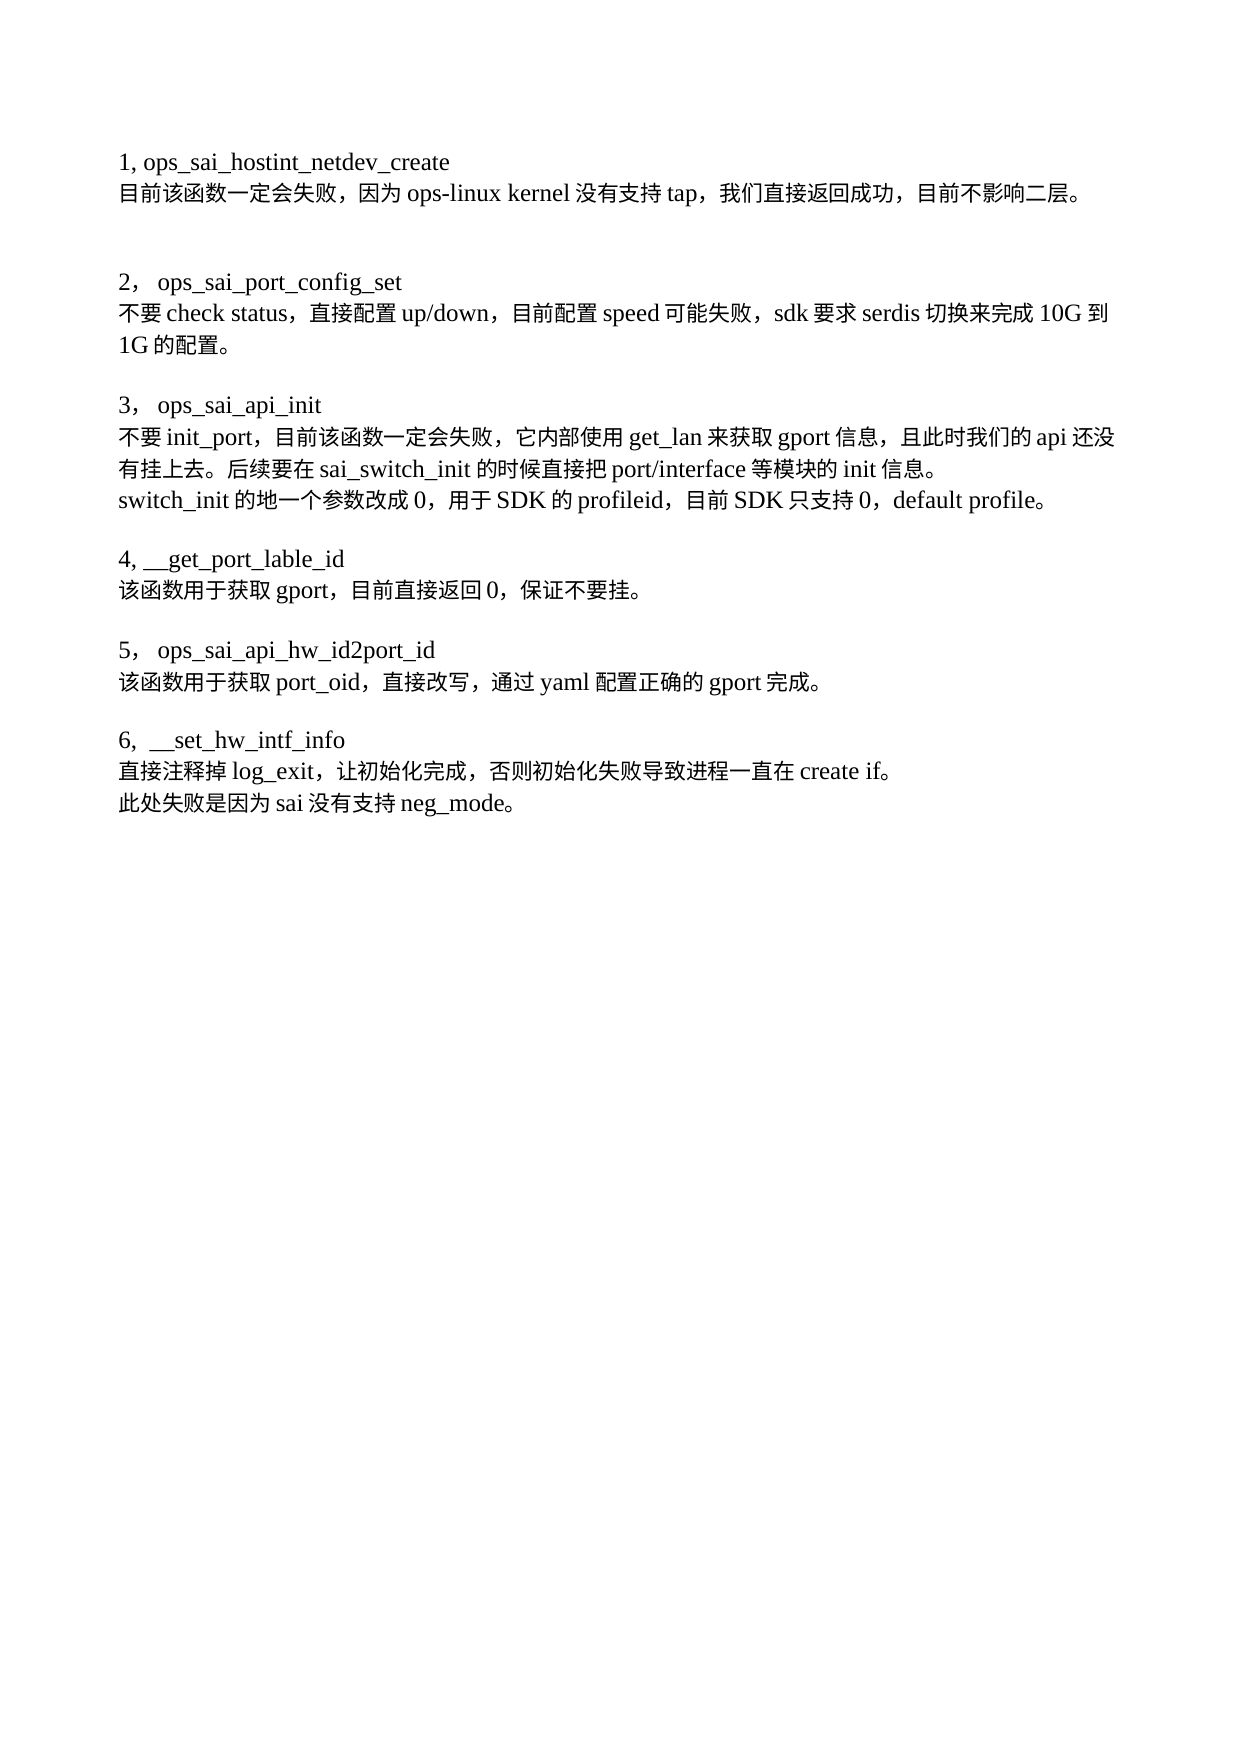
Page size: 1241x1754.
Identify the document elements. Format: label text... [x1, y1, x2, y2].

text 目前该函数一定会失败，因为ops-linux kernel没有支持tap，我们直接返回成功，目前不影响二层。 [118, 176, 1122, 207]
text switch_init的地一个参数改成0，用于SDK的profileid，目前SDK只支持0，default profile。 [118, 483, 1122, 515]
text 该函数用于获取port_oid，直接改写，通过yaml配置正确的gport完成。 [118, 665, 1122, 696]
text 6, __set_hw_intf_info [118, 725, 1122, 754]
text 不要init_port，目前该函数一定会失败，它内部使用get_lan来获取gport信息，且此时我们的api还没有挂上去。后续要在sai_switch_init的时候直接把port/interface等模块的init信息。 [118, 420, 1122, 483]
text 2， ops_sai_port_config_set [118, 265, 1122, 296]
text 3， ops_sai_api_init [118, 388, 1122, 420]
text 1, ops_sai_hostint_netdev_create [118, 147, 1122, 176]
text 该函数用于获取gport，目前直接返回0，保证不要挂。 [118, 573, 1122, 604]
text 不要check status，直接配置up/down，目前配置speed可能失败，sdk要求serdis切换来完成10G到1G的配置。 [118, 296, 1122, 360]
text 4, __get_port_lable_id [118, 544, 1122, 573]
text 此处失败是因为sai没有支持neg_mode。 [118, 786, 1122, 817]
text 5， ops_sai_api_hw_id2port_id [118, 633, 1122, 665]
text 直接注释掉log_exit，让初始化完成，否则初始化失败导致进程一直在create if。 [118, 754, 1122, 786]
